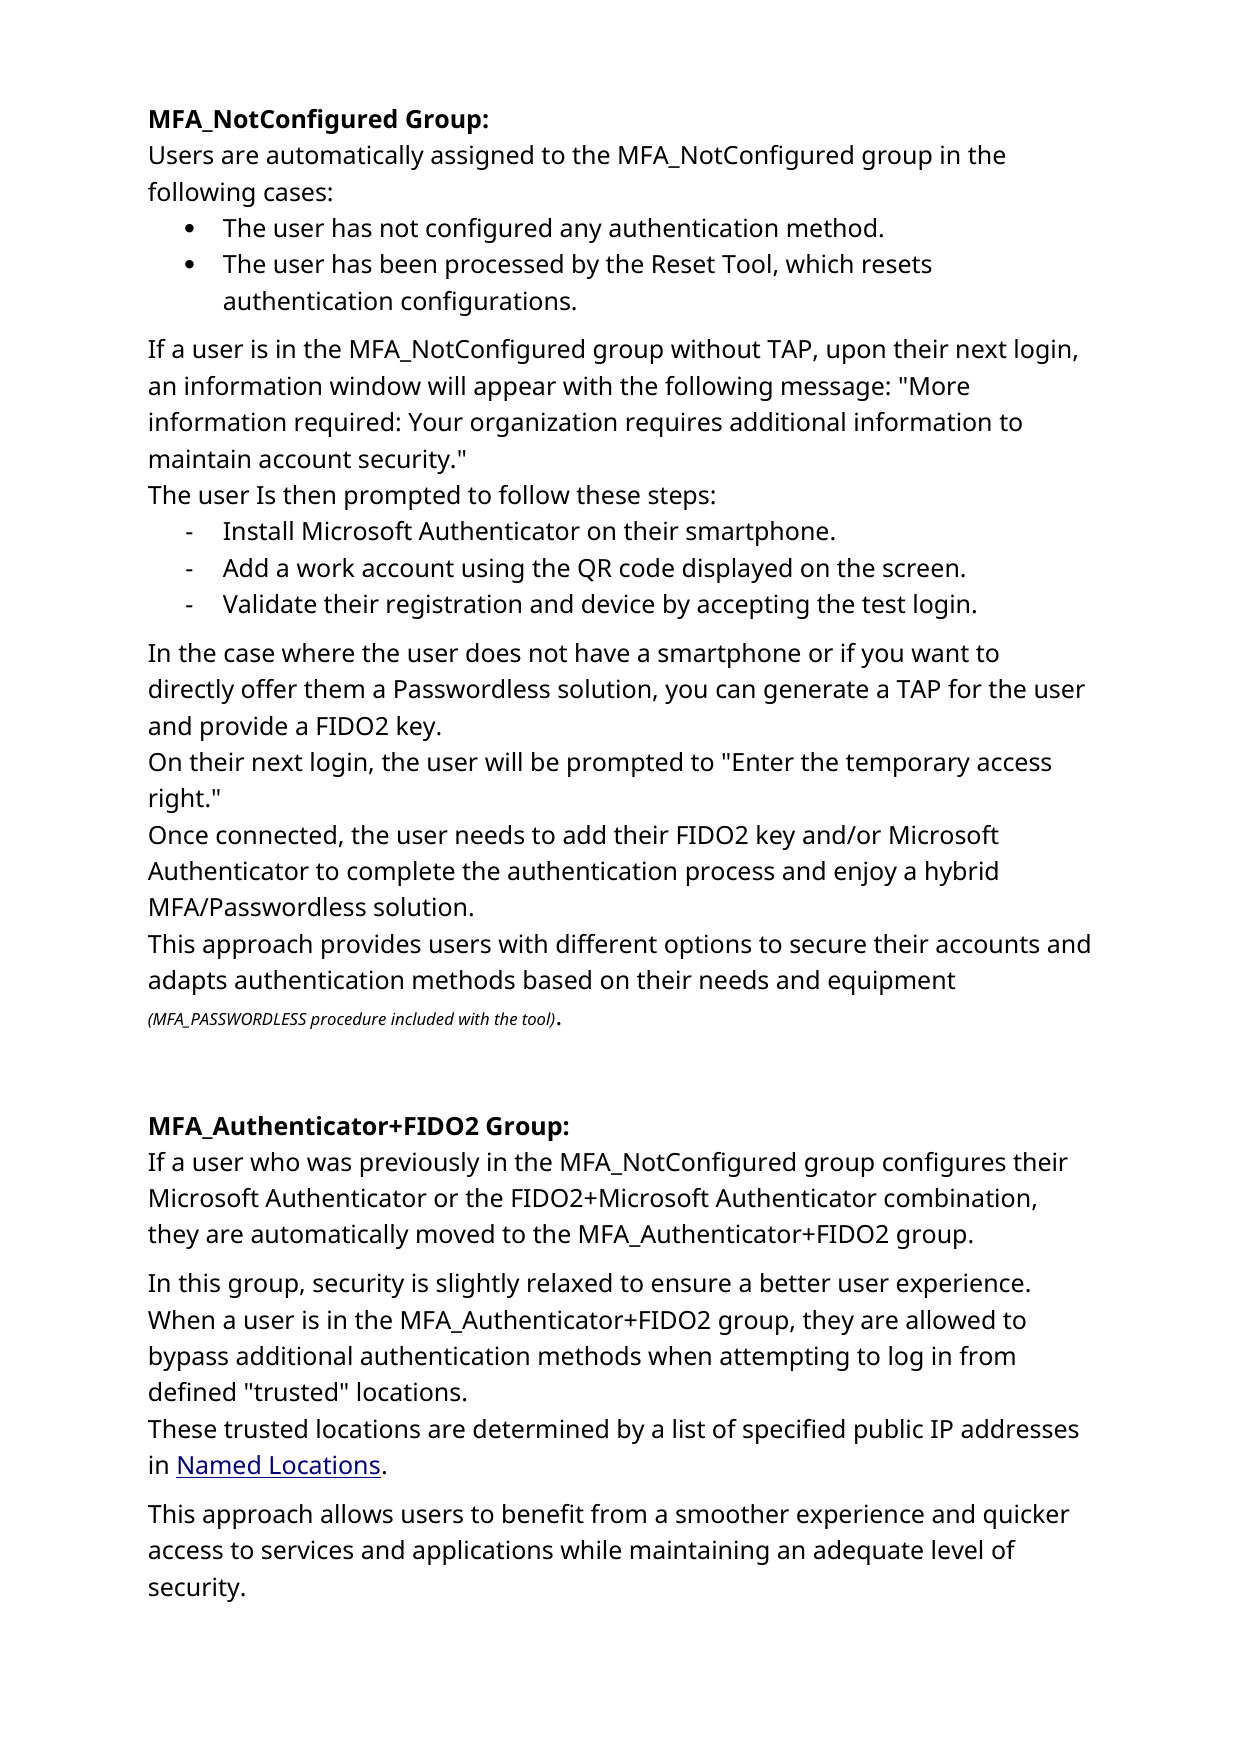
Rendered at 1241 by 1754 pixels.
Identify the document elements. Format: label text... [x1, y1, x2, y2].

list Validate their registration and device by accepting the test login. [185, 587, 1093, 621]
text MFA_NotConfigured Group: [148, 102, 1093, 136]
text If a user who was previously in the MFA_NotConfigured group configures their Microsoft Authenticator or the FIDO2+Microsoft Authenticator combination, they are automatically moved to the MFA_Authenticator+FIDO2 group. [148, 1144, 1093, 1251]
list The user has been processed by the Reset Tool, which resets authentication configurations. [185, 247, 1093, 317]
text MFA_Authenticator+FIDO2 Group: [148, 1108, 1093, 1142]
text This approach provides users with different options to secure their accounts and adapts authentication methods based on their needs and equipment (MFA_PASSWORDLESS procedure included with the tool). [148, 926, 1093, 1033]
text This approach allows users to benefit from a smoother experience and quicker access to services and applications while maintaining an adequate level of security. [148, 1497, 1093, 1603]
text The user Is then prompted to follow these steps: [148, 478, 1093, 512]
text In this group, security is slightly relaxed to ensure a better user experience. [148, 1266, 1093, 1300]
text These trusted locations are determined by a list of specified public IP addresses in Named Locations. [148, 1411, 1093, 1482]
text Users are automatically assigned to the MFA_NotConfigured group in the following cases: [148, 138, 1093, 208]
text In the case where the user does not have a smartphone or if you want to directly offer them a Passwordless solution, you can generate a TAP for the user and provide a FIDO2 key. [148, 636, 1093, 742]
text On their next login, the user will be prompted to "Enter the temporary access right." [148, 744, 1093, 815]
text When a user is in the MFA_Authenticator+FIDO2 group, they are allowed to bypass additional authentication methods when attempting to log in from defined "trusted" locations. [148, 1302, 1093, 1409]
list Install Microsoft Authenticator on their smartphone. [185, 514, 1093, 548]
text If a user is in the MFA_NotConfigured group without TAP, upon their next login, an information window will appear with the following message: "More information required: Your organization requires additional information to maintain account security." [148, 332, 1093, 475]
list Add a work account using the QR code displayed on the screen. [185, 550, 1093, 584]
text Once connected, the user needs to add their FIDO2 key and/or Microsoft Authenticator to complete the authentication process and enjoy a hybrid MFA/Passwordless solution. [148, 817, 1093, 924]
list The user has not configured any authentication method. [185, 211, 1093, 245]
